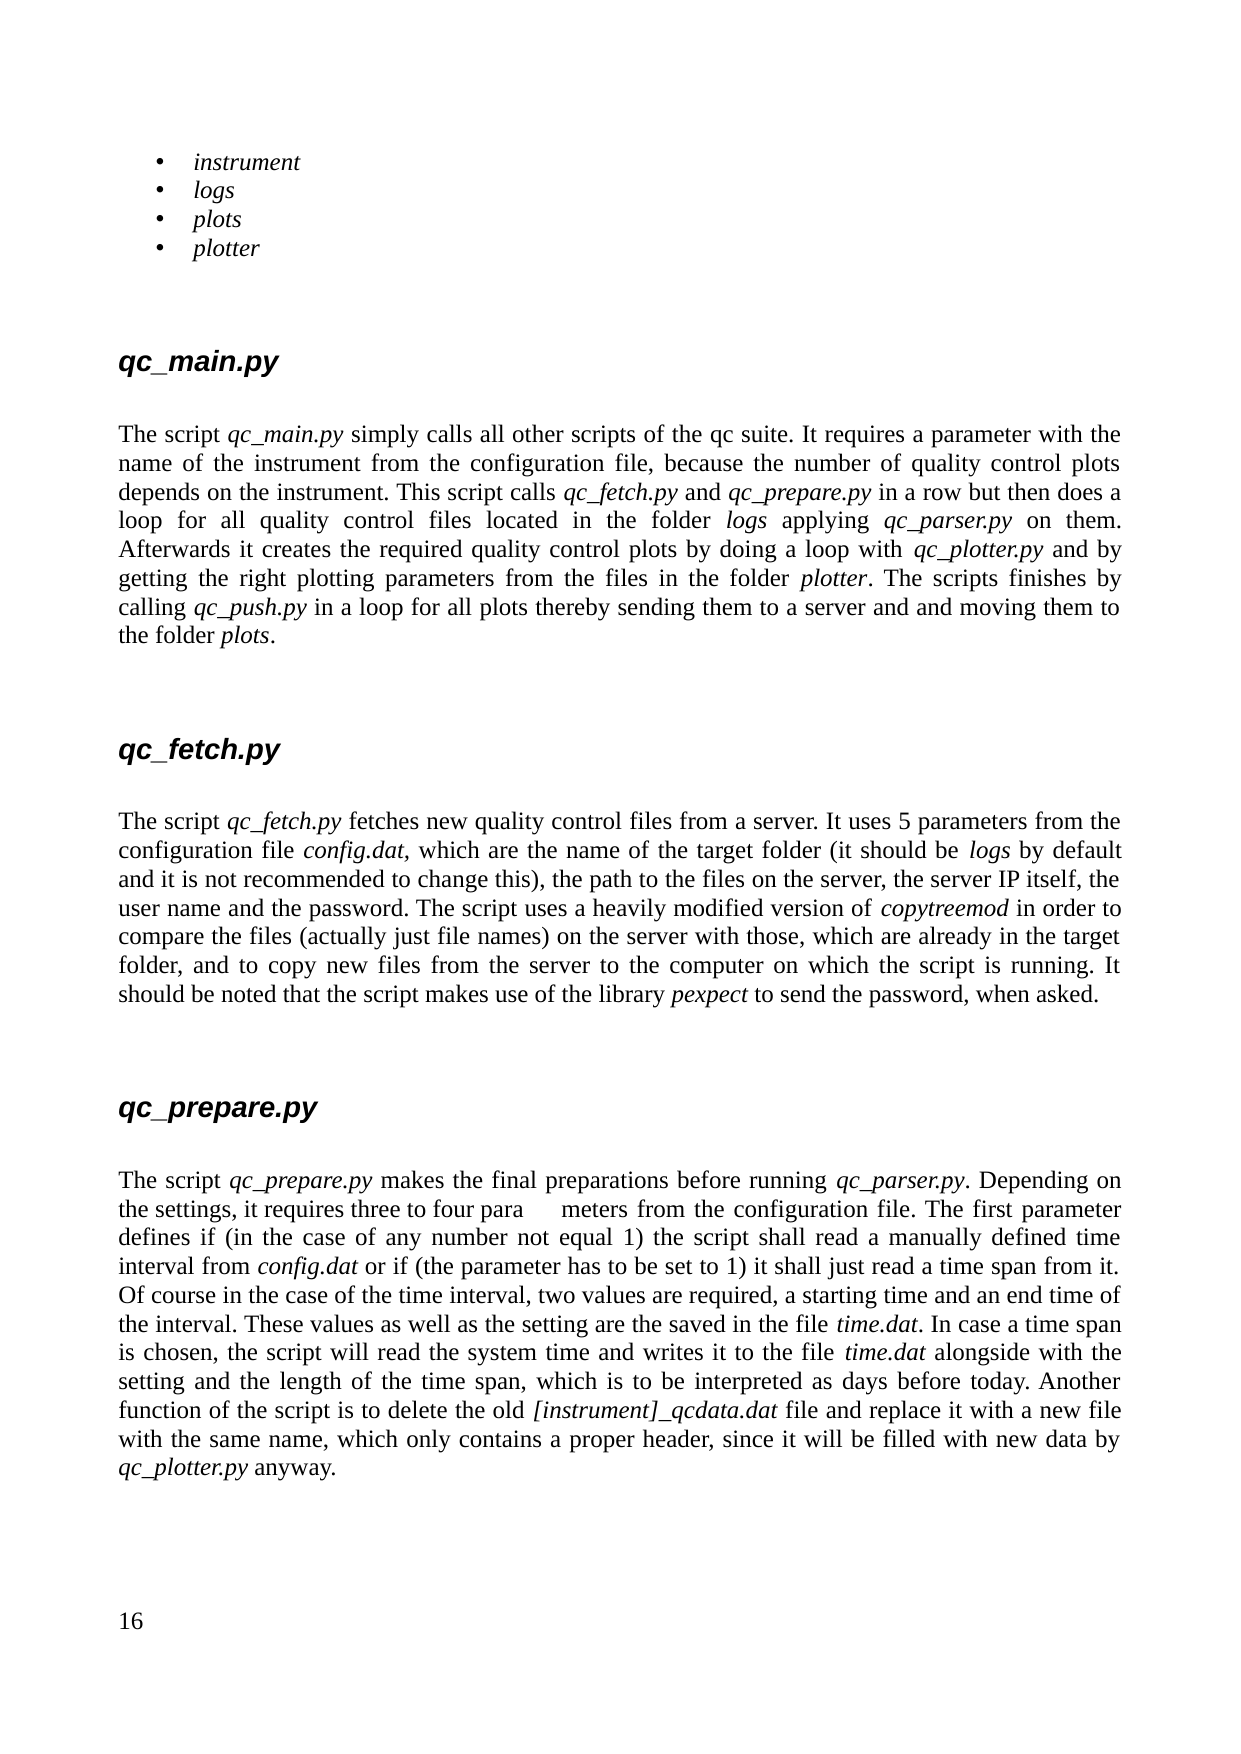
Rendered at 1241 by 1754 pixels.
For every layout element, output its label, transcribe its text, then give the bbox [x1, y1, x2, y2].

subtitle qc_fetch.py [118, 732, 1122, 765]
list plots [156, 204, 1122, 233]
list instrument [156, 147, 1122, 176]
text The script qc_main.py simply calls all other scripts of the qc suite. It requires a parameter with the name of the instrument from the configuration file, because the number of quality control plots depends on the instrument. This script calls qc_fetch.py and qc_prepare.py in a row but then does a loop for all quality control files located in the folder logs applying qc_parser.py on them. Afterwards it creates the required quality control plots by doing a loop with qc_plotter.py and by getting the right plotting parameters from the files in the folder plotter. The scripts finishes by calling qc_push.py in a loop for all plots thereby sending them to a server and and moving them to the folder plots. [118, 419, 1122, 649]
subtitle qc_prepare.py [118, 1090, 1122, 1124]
list logs [156, 176, 1122, 204]
text The script qc_fetch.py fetches new quality control files from a server. It uses 5 parameters from the configuration file config.dat, which are the name of the target folder (it should be logs by default and it is not recommended to change this), the path to the files on the server, the server IP itself, the user name and the password. The script uses a heavily modified version of copytreemod in order to compare the files (actually just file names) on the server with those, which are already in the target folder, and to copy new files from the server to the computer on which the script is running. It should be noted that the script makes use of the library pexpect to send the password, when asked. [118, 806, 1122, 1008]
text The script qc_prepare.py makes the final preparations before running qc_parser.py. Depending on the settings, it requires three to four para meters from the configuration file. The first parameter defines if (in the case of any number not equal 1) the script shall read a manually defined time interval from config.dat or if (the parameter has to be set to 1) it shall just read a time span from it. Of course in the case of the time interval, two values are required, a starting time and an end time of the interval. These values as well as the setting are the saved in the file time.dat. In case a time span is chosen, the script will read the system time and writes it to the file time.dat alongside with the setting and the length of the time span, which is to be interpreted as days before today. Another function of the script is to delete the old [instrument]_qcdata.dat file and replace it with a new file with the same name, which only contains a proper header, since it will be filled with new data by qc_plotter.py anyway. [118, 1165, 1122, 1481]
subtitle qc_main.py [118, 344, 1122, 378]
list plotter [156, 233, 1122, 262]
